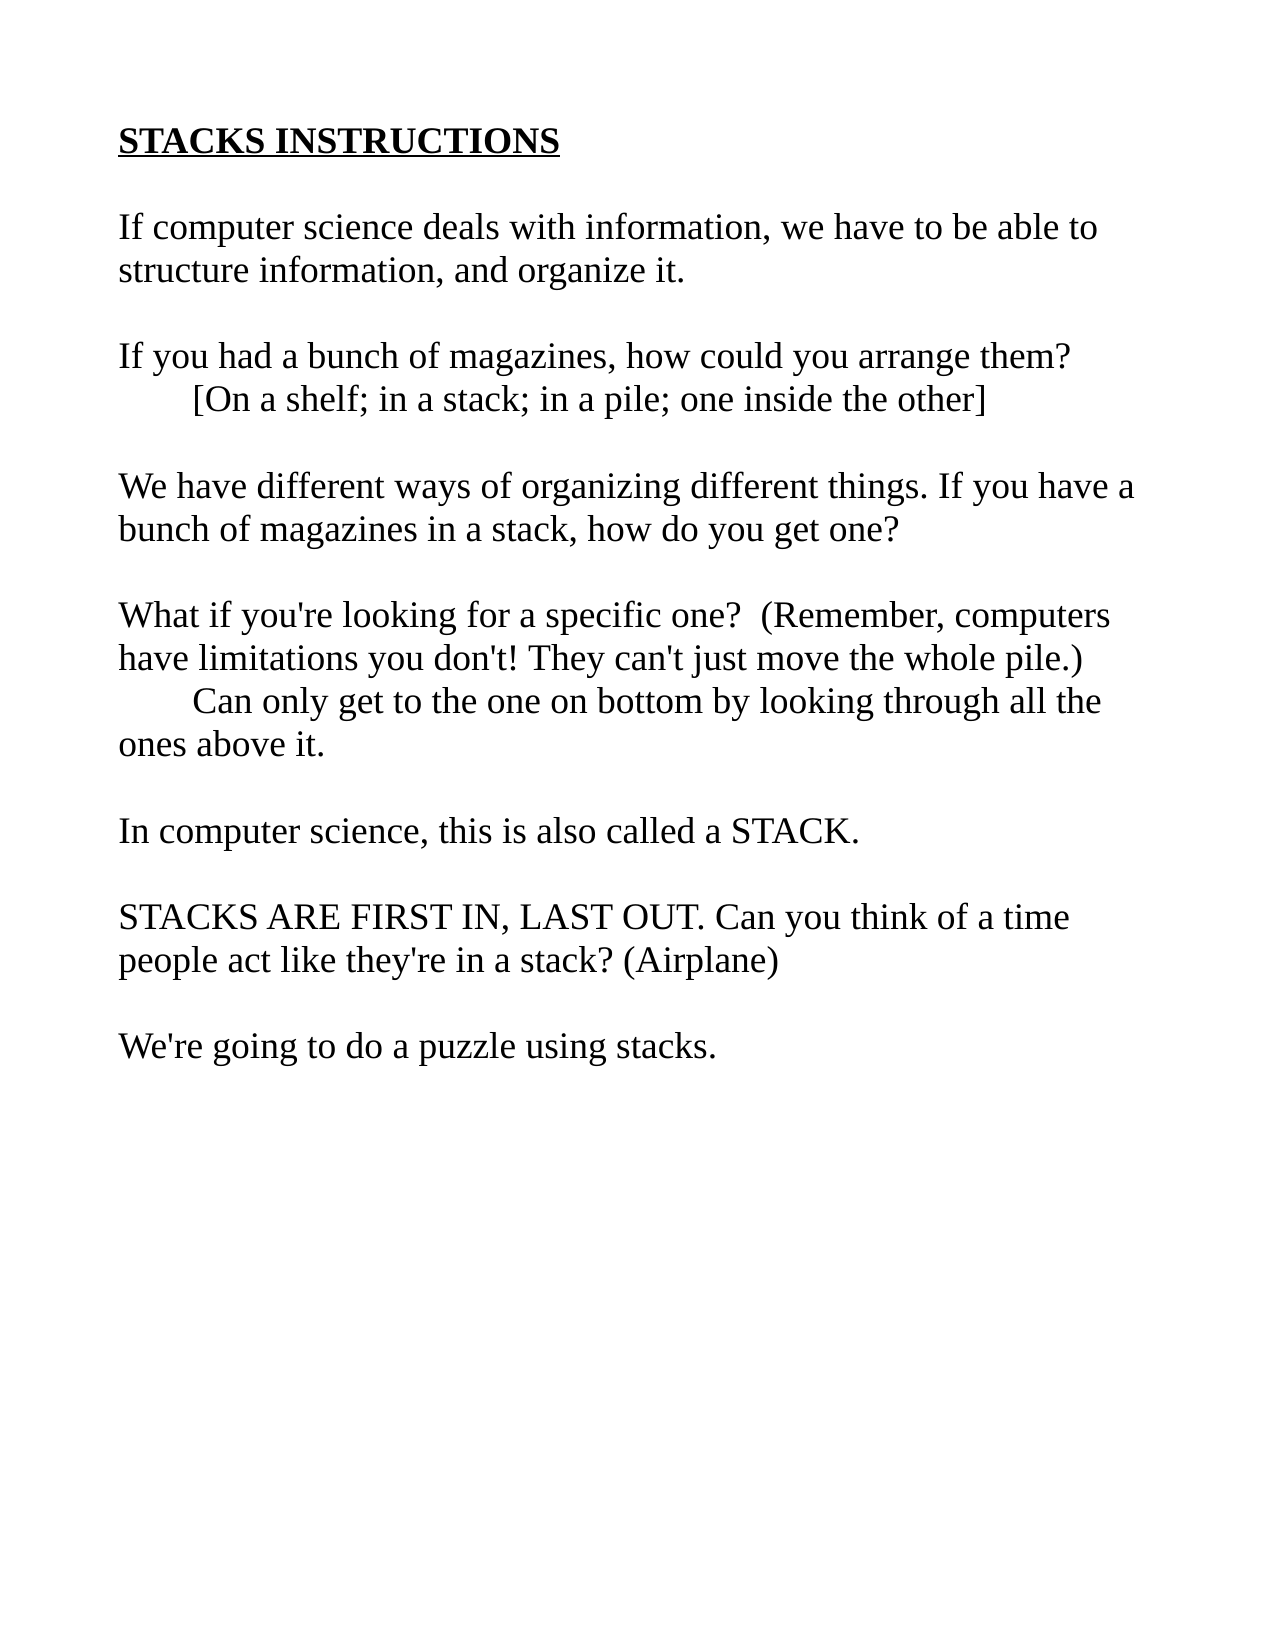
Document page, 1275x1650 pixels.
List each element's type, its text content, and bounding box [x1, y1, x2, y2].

text If computer science deals with information, we have to be able to structure information, and organize it. [118, 204, 1157, 291]
text Can only get to the one on bottom by looking through all the ones above it. [118, 679, 1157, 765]
text We're going to do a puzzle using stacks. [118, 1024, 1157, 1067]
text If you had a bunch of magazines, how could you arrange them? [118, 334, 1157, 377]
text We have different ways of organizing different things. If you have a bunch of magazines in a stack, how do you get one? [118, 463, 1157, 549]
text STACKS INSTRUCTIONS [118, 118, 1157, 161]
text [On a shelf; in a stack; in a pile; one inside the other] [118, 377, 1157, 420]
text STACKS ARE FIRST IN, LAST OUT. Can you think of a time people act like they're in a stack? (Airplane) [118, 894, 1157, 981]
text What if you're looking for a specific one? (Remember, computers have limitations you don't! They can't just move the whole pile.) [118, 592, 1157, 679]
text In computer science, this is also called a STACK. [118, 808, 1157, 851]
